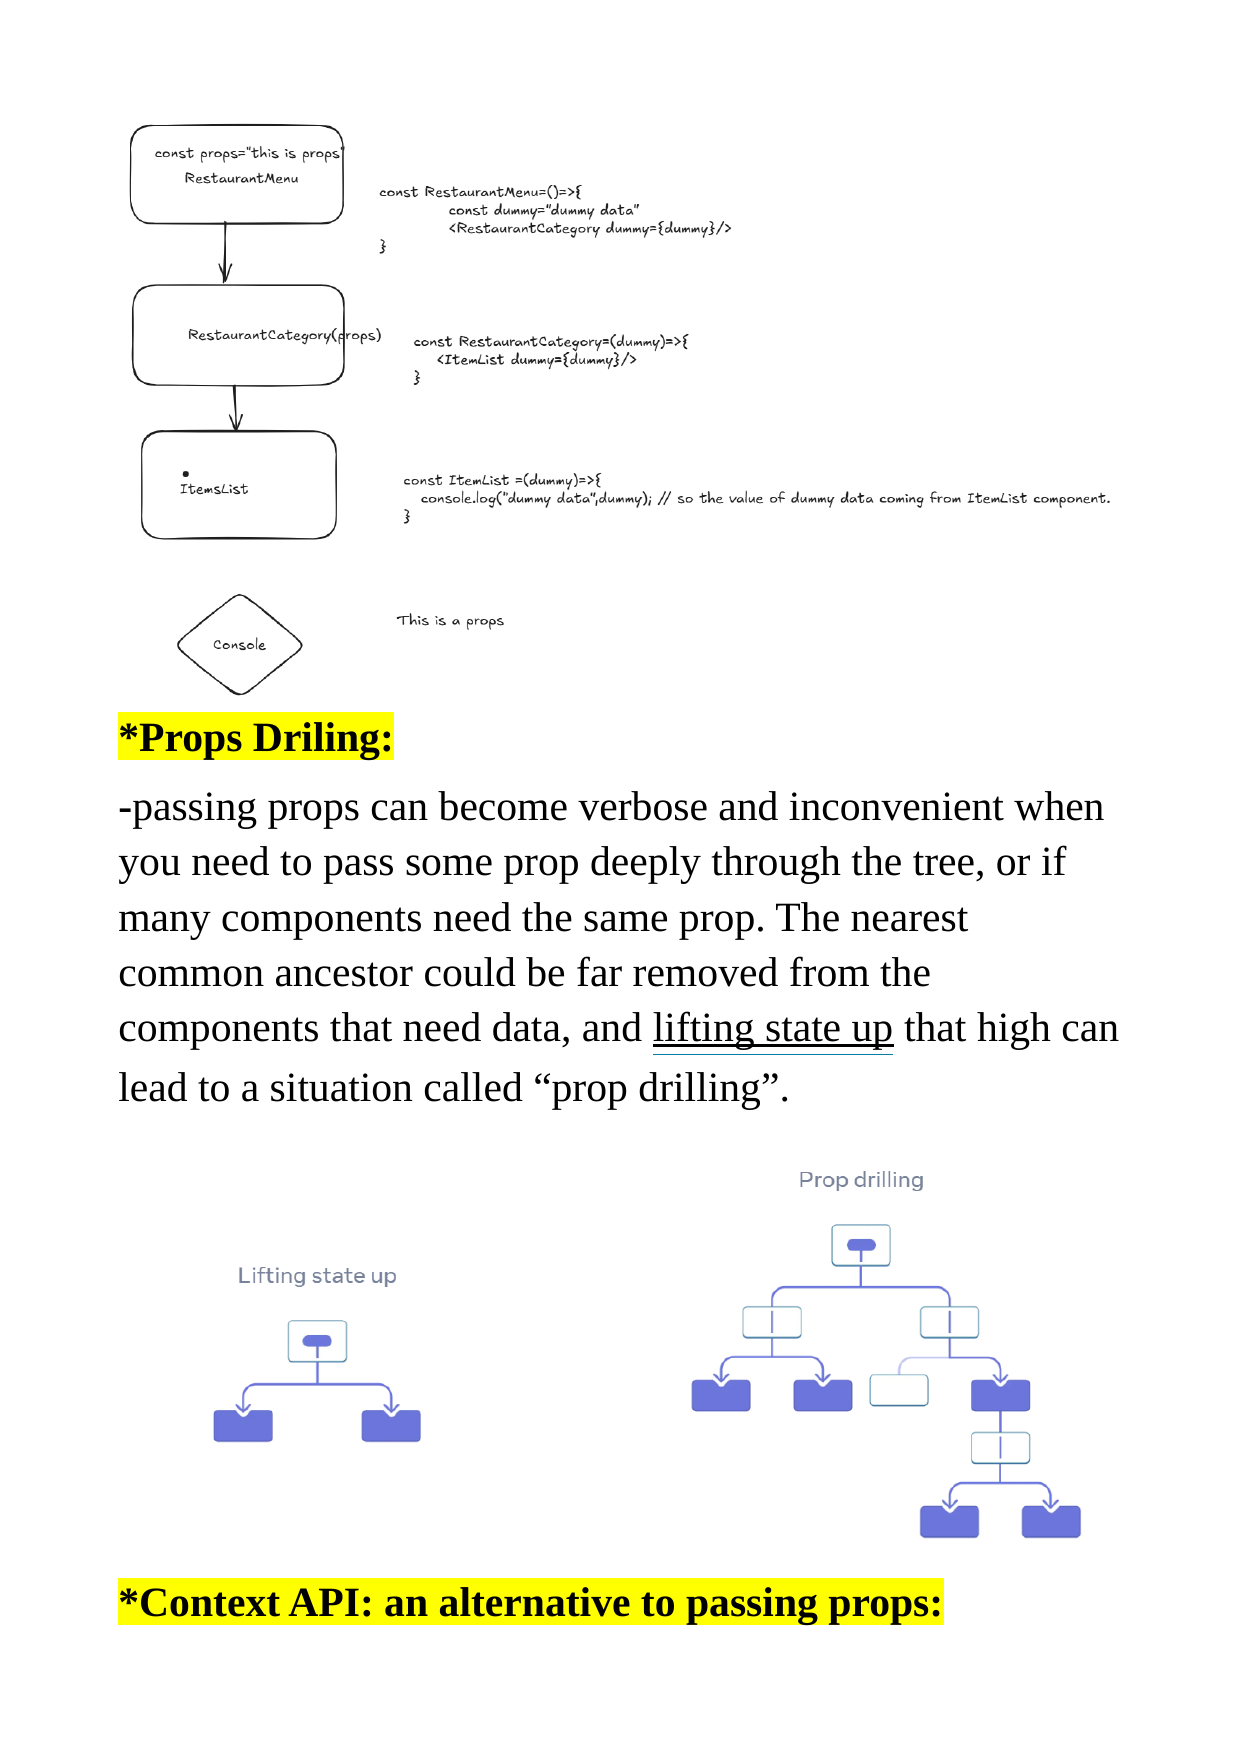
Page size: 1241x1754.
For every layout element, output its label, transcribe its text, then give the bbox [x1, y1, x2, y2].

text *Props Driling: [118, 118, 1122, 760]
text -passing props can become verbose and inconvenient when you need to pass some prop deeply through the tree, or if many components need the same prop. The nearest common ancestor could be far removed from the components that need data, and lifting state up that high can lead to a situation called “prop drilling”. [118, 782, 1122, 1110]
picture [90, 1149, 1095, 1571]
text *Context API: an alternative to passing props: [118, 1132, 1122, 1625]
picture [123, 118, 1117, 705]
